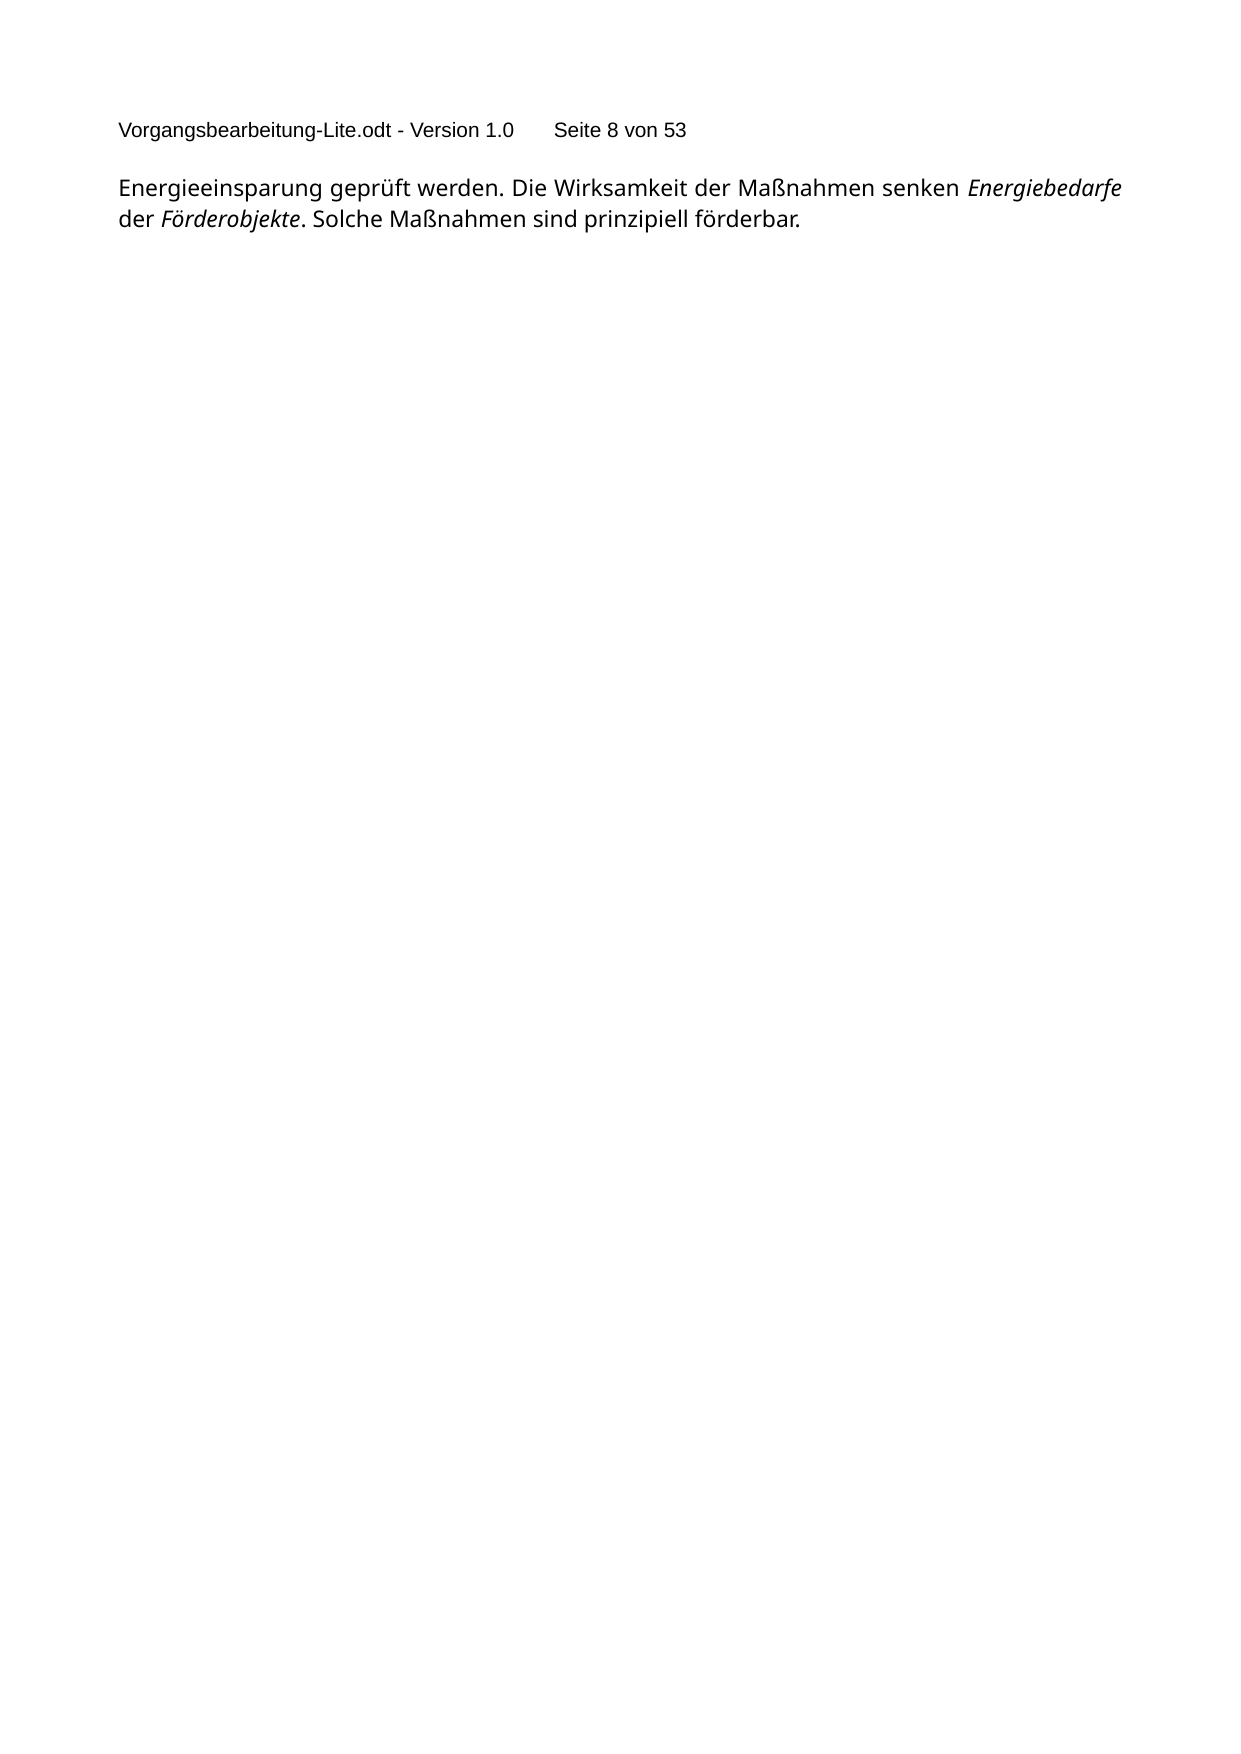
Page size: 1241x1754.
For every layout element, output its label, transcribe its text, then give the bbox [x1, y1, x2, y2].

text Energieeinsparung geprüft werden. Die Wirksamkeit der Maßnahmen senken Energiebedarfe der Förderobjekte. Solche Maßnahmen sind prinzipiell förderbar. [118, 172, 1122, 234]
